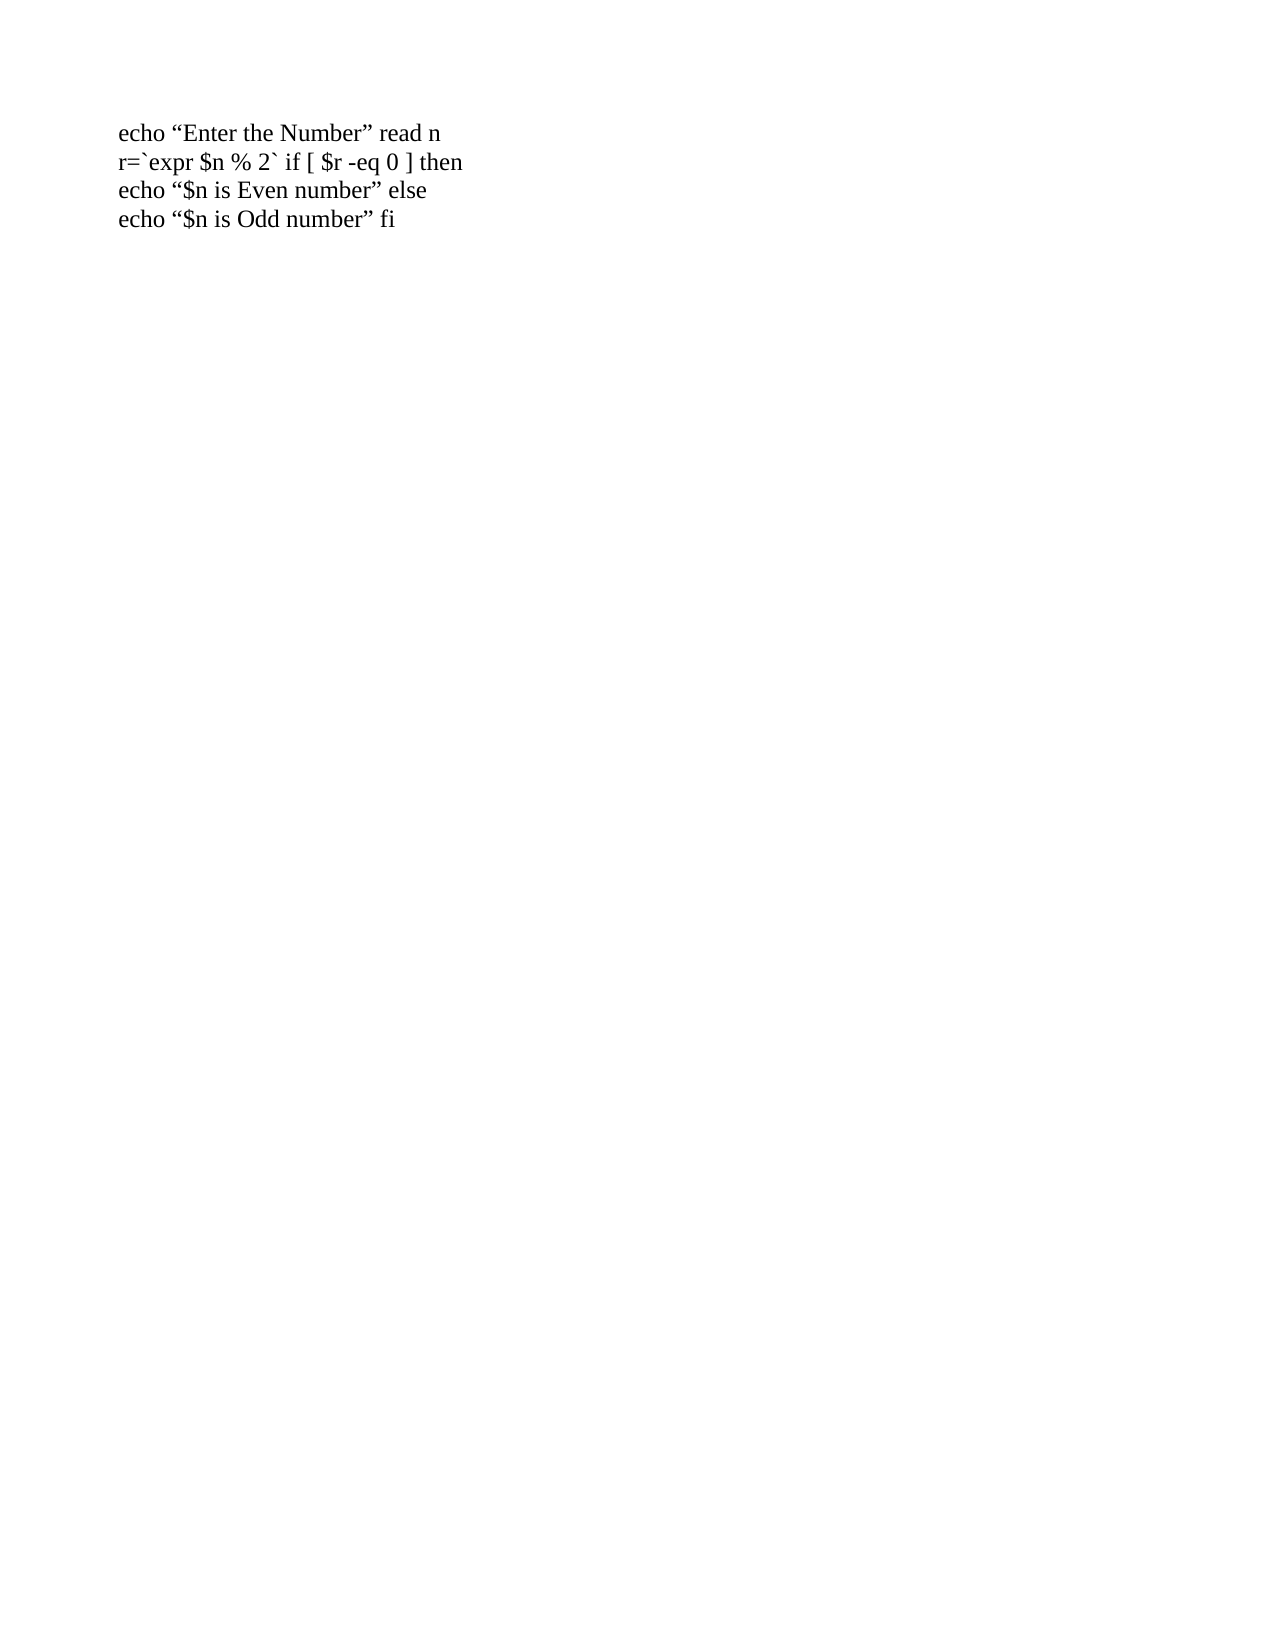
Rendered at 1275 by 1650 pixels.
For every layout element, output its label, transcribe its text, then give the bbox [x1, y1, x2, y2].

text r=`expr $n % 2` if [ $r -eq 0 ] then [118, 147, 1157, 176]
text echo “$n is Odd number” fi [118, 204, 1157, 233]
text echo “Enter the Number” read n [118, 118, 1157, 147]
text echo “$n is Even number” else [118, 176, 1157, 204]
